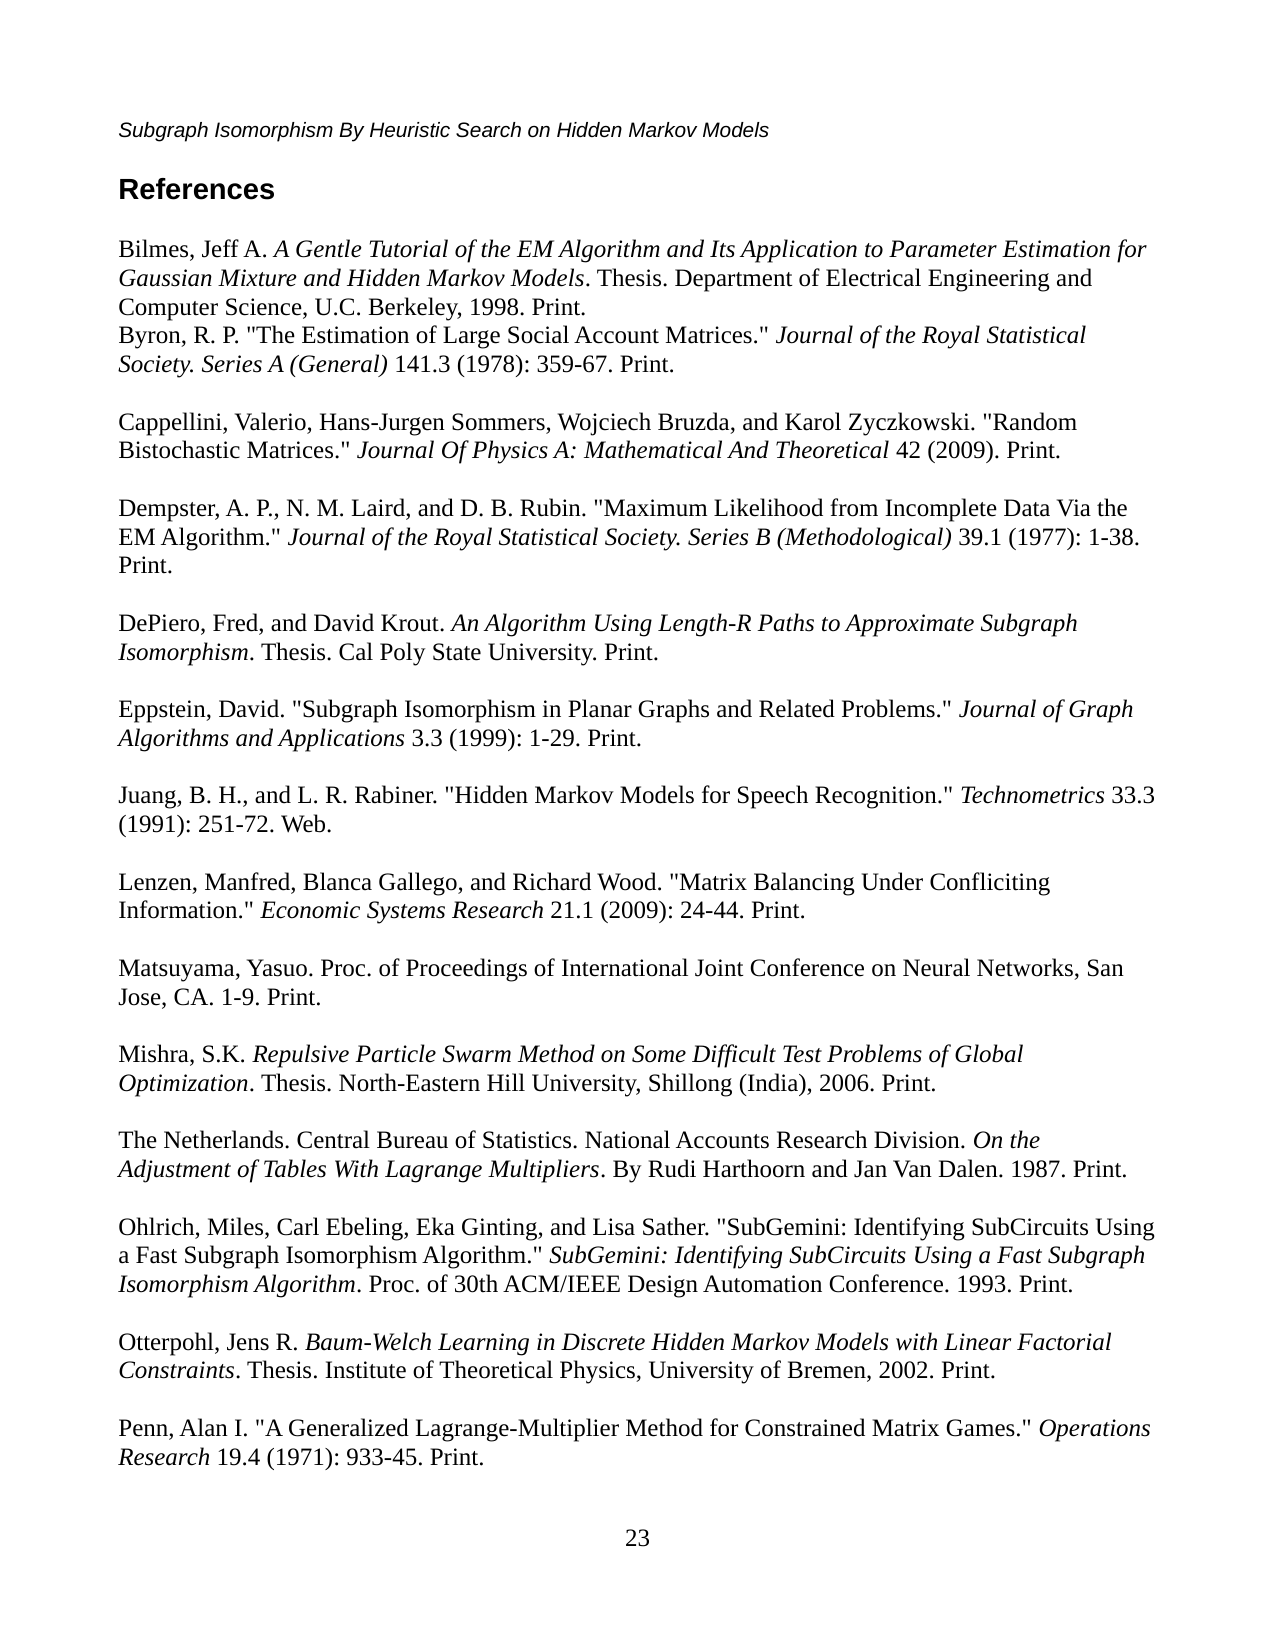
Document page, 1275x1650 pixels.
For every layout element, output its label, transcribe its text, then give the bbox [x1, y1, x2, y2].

text Lenzen, Manfred, Blanca Gallego, and Richard Wood. "Matrix Balancing Under Confliciting Information." Economic Systems Research 21.1 (2009): 24-44. Print. [118, 867, 1157, 924]
text Matsuyama, Yasuo. Proc. of Proceedings of International Joint Conference on Neural Networks, San Jose, CA. 1-9. Print. [118, 953, 1157, 1011]
text The Netherlands. Central Bureau of Statistics. National Accounts Research Division. On the Adjustment of Tables With Lagrange Multipliers. By Rudi Harthoorn and Jan Van Dalen. 1987. Print. [118, 1126, 1157, 1183]
text Cappellini, Valerio, Hans-Jurgen Sommers, Wojciech Bruzda, and Karol Zyczkowski. "Random Bistochastic Matrices." Journal Of Physics A: Mathematical And Theoretical 42 (2009). Print. [118, 407, 1157, 464]
text Penn, Alan I. "A Generalized Lagrange-Multiplier Method for Constrained Matrix Games." Operations Research 19.4 (1971): 933-45. Print. [118, 1413, 1157, 1471]
text Mishra, S.K. Repulsive Particle Swarm Method on Some Difficult Test Problems of Global Optimization. Thesis. North-Eastern Hill University, Shillong (India), 2006. Print. [118, 1039, 1157, 1097]
text Juang, B. H., and L. R. Rabiner. "Hidden Markov Models for Speech Recognition." Technometrics 33.3 (1991): 251-72. Web. [118, 781, 1157, 838]
text Dempster, A. P., N. M. Laird, and D. B. Rubin. "Maximum Likelihood from Incomplete Data Via the EM Algorithm." Journal of the Royal Statistical Society. Series B (Methodological) 39.1 (1977): 1-38. Print. [118, 493, 1157, 579]
text Ohlrich, Miles, Carl Ebeling, Eka Ginting, and Lisa Sather. "SubGemini: Identifying SubCircuits Using a Fast Subgraph Isomorphism Algorithm." SubGemini: Identifying SubCircuits Using a Fast Subgraph Isomorphism Algorithm. Proc. of 30th ACM/IEEE Design Automation Conference. 1993. Print. [118, 1212, 1157, 1298]
text DePiero, Fred, and David Krout. An Algorithm Using Length-R Paths to Approximate Subgraph Isomorphism. Thesis. Cal Poly State University. Print. [118, 608, 1157, 666]
text Otterpohl, Jens R. Baum-Welch Learning in Discrete Hidden Markov Models with Linear Factorial Constraints. Thesis. Institute of Theoretical Physics, University of Bremen, 2002. Print. [118, 1327, 1157, 1384]
text Byron, R. P. "The Estimation of Large Social Account Matrices." Journal of the Royal Statistical Society. Series A (General) 141.3 (1978): 359-67. Print. [118, 321, 1157, 378]
text Eppstein, David. "Subgraph Isomorphism in Planar Graphs and Related Problems." Journal of Graph Algorithms and Applications 3.3 (1999): 1-29. Print. [118, 694, 1157, 752]
text Bilmes, Jeff A. A Gentle Tutorial of the EM Algorithm and Its Application to Parameter Estimation for Gaussian Mixture and Hidden Markov Models. Thesis. Department of Electrical Engineering and Computer Science, U.C. Berkeley, 1998. Print. [118, 234, 1157, 321]
text References [118, 172, 1157, 206]
